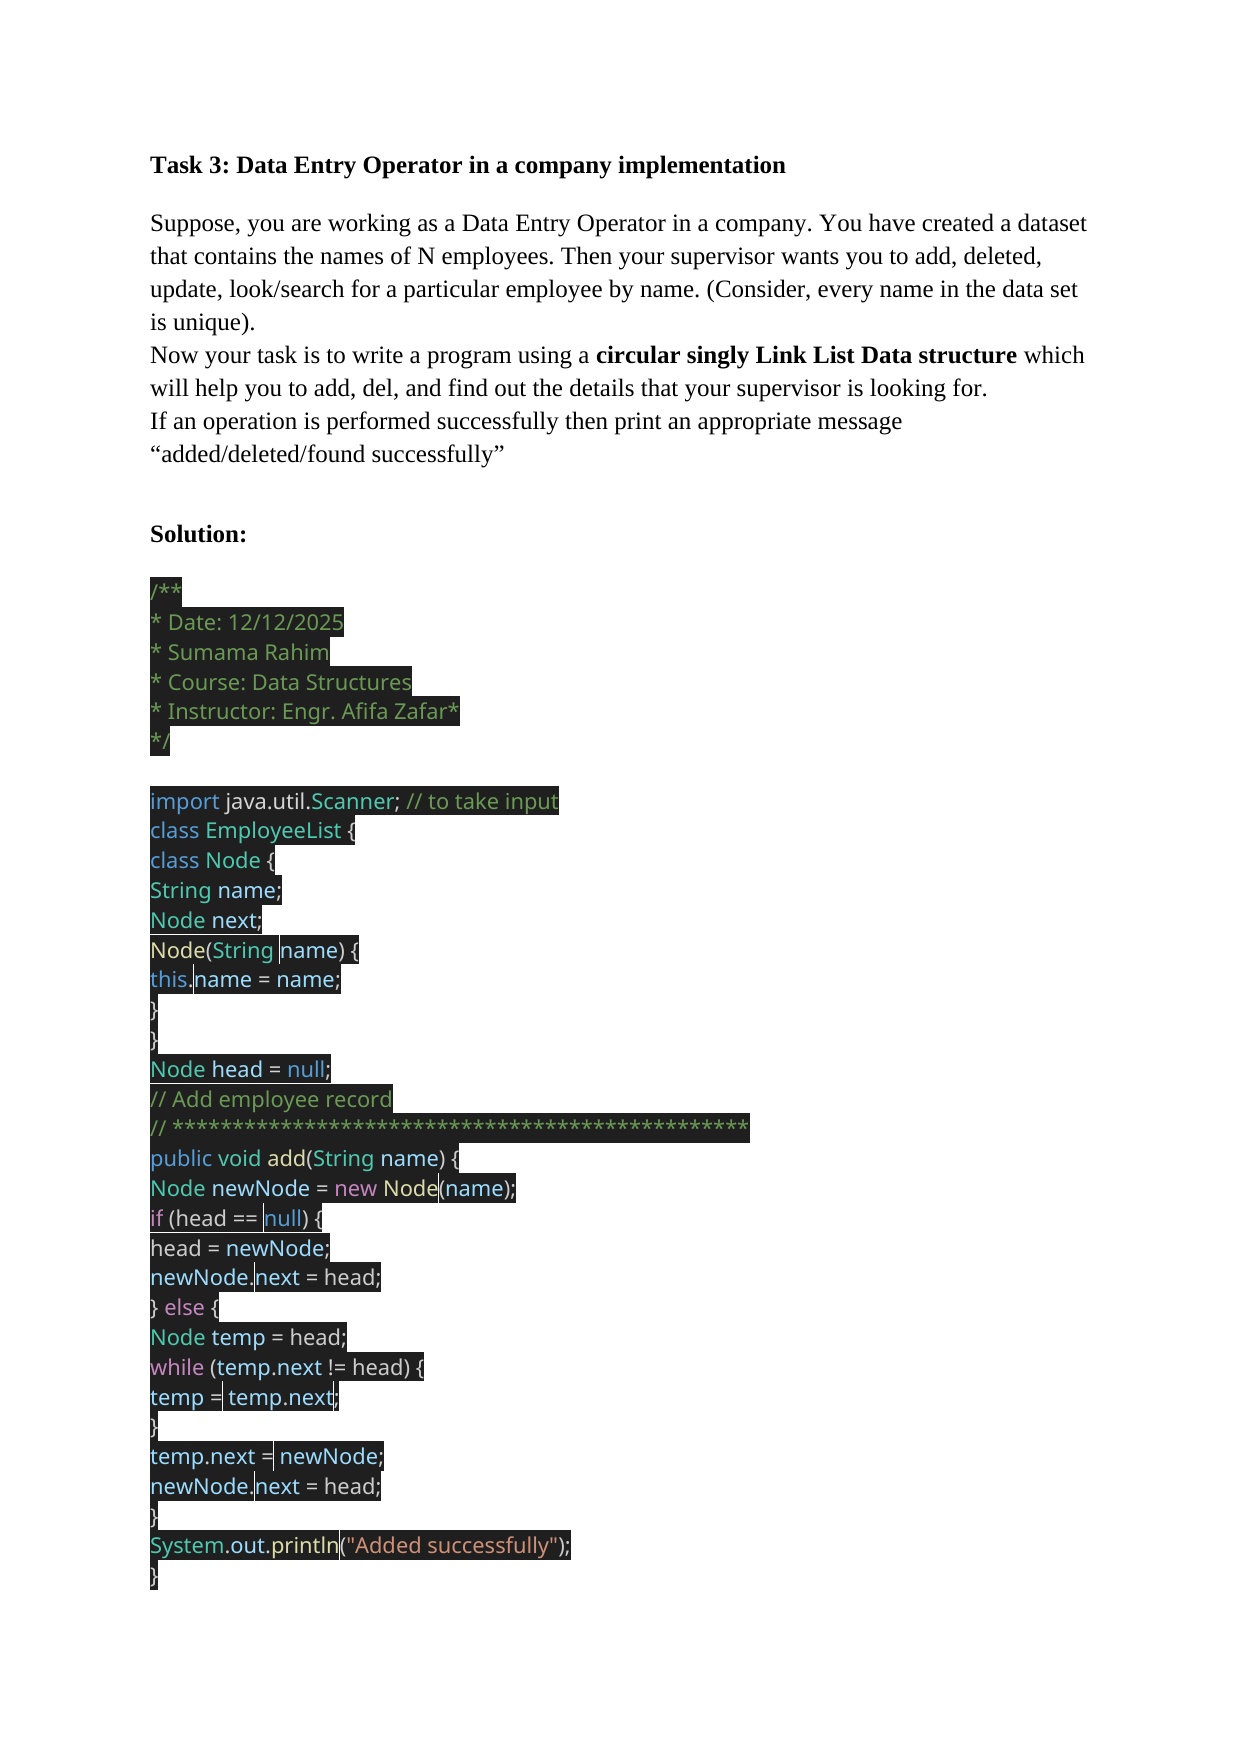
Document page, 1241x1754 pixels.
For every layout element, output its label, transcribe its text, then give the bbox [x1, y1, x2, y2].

text this.name = name; [150, 964, 1090, 994]
text Node(String name) { [150, 934, 1090, 964]
text if (head == null) { [150, 1203, 1090, 1232]
text newNode.next = head; [150, 1471, 1090, 1501]
text /** [150, 577, 1090, 607]
text */ [150, 726, 1090, 756]
text Now your task is to write a program using a circular singly Link List Data structure which will help you to add, del, and find out the details that your supervisor is looking for. [150, 340, 1090, 402]
text * Instructor: Engr. Afifa Zafar* [150, 696, 1090, 726]
text class EmployeeList { [150, 815, 1090, 845]
text public void add(String name) { [150, 1143, 1090, 1173]
text Solution: [150, 519, 1090, 548]
text Suppose, you are working as a Data Entry Operator in a company. You have created a dataset that contains the names of N employees. Then your supervisor wants you to add, deleted, update, look/search for a particular employee by name. (Consider, every name in the data set is unique). [150, 208, 1090, 336]
text head = newNode; [150, 1232, 1090, 1262]
text } [150, 1501, 1090, 1530]
text while (temp.next != head) { [150, 1352, 1090, 1381]
text Task 3: Data Entry Operator in a company implementation [150, 150, 1090, 179]
text newNode.next = head; [150, 1262, 1090, 1292]
text } [150, 1411, 1090, 1441]
text class Node { [150, 845, 1090, 875]
text import java.util.Scanner; // to take input [150, 786, 1090, 815]
text * Course: Data Structures [150, 666, 1090, 696]
text temp = temp.next; [150, 1381, 1090, 1411]
text // Add employee record [150, 1083, 1090, 1113]
text * Date: 12/12/2025 [150, 607, 1090, 637]
text } [150, 994, 1090, 1024]
text Node temp = head; [150, 1322, 1090, 1352]
text If an operation is performed successfully then print an appropriate message “added/deleted/found successfully” [150, 406, 1090, 468]
text System.out.println("Added successfully"); [150, 1530, 1090, 1560]
text } else { [150, 1292, 1090, 1322]
text } [150, 1024, 1090, 1054]
text Node head = null; [150, 1054, 1090, 1083]
text * Sumama Rahim [150, 637, 1090, 666]
text String name; [150, 875, 1090, 905]
text // ************************************************ [150, 1113, 1090, 1143]
text Node newNode = new Node(name); [150, 1173, 1090, 1203]
text } [150, 1560, 1090, 1590]
text temp.next = newNode; [150, 1441, 1090, 1471]
text Node next; [150, 905, 1090, 934]
